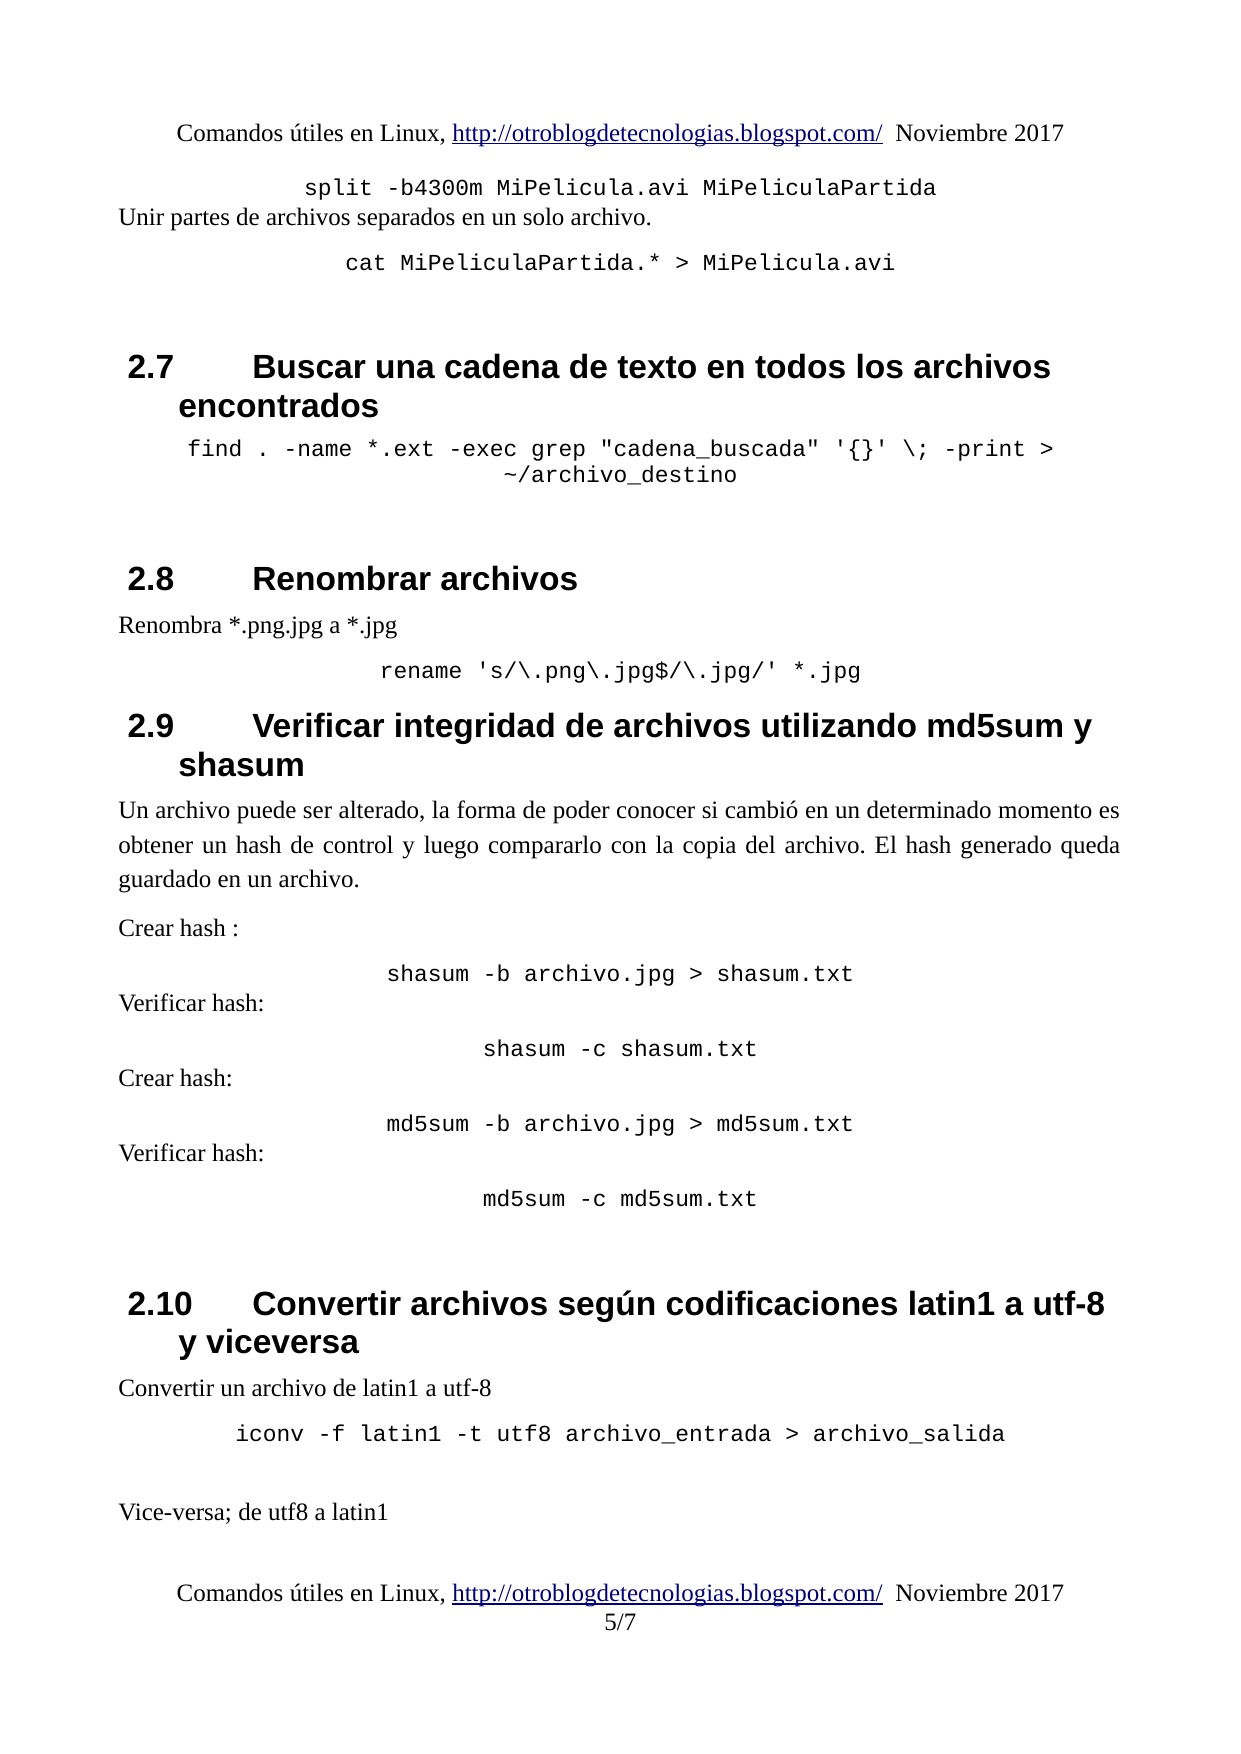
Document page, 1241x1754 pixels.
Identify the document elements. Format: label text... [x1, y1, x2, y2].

text Vice-versa; de utf8 a latin1 [118, 1497, 1122, 1526]
subtitle Convertir archivos según codificaciones latin1 a utf-8 y viceversa [118, 1283, 1122, 1361]
text Un archivo puede ser alterado, la forma de poder conocer si cambió en un determinado momento es obtener un hash de control y luego compararlo con la copia del archivo. El hash generado queda guardado en un archivo. [118, 796, 1122, 893]
text Unir partes de archivos separados en un solo archivo. [118, 202, 1122, 231]
text iconv -f latin1 -t utf8 archivo_entrada > archivo_salida [118, 1422, 1122, 1448]
text md5sum -c md5sum.txt [118, 1188, 1122, 1213]
text rename 's/\.png\.jpg$/\.jpg/' *.jpg [118, 659, 1122, 685]
text md5sum -b archivo.jpg > md5sum.txt [118, 1113, 1122, 1138]
text shasum -c shasum.txt [118, 1038, 1122, 1063]
text Convertir un archivo de latin1 a utf-8 [118, 1373, 1122, 1402]
subtitle Renombrar archivos [118, 559, 1122, 597]
text split -b4300m MiPelicula.avi MiPeliculaPartida [118, 176, 1122, 202]
text find . -name *.ext -exec grep "cadena_buscada" '{}' \; -print > ~/archivo_destino [118, 437, 1122, 489]
text Crear hash: [118, 1063, 1122, 1092]
subtitle Buscar una cadena de texto en todos los archivos encontrados [118, 347, 1122, 424]
text Verificar hash: [118, 988, 1122, 1017]
text cat MiPeliculaPartida.* > MiPelicula.avi [118, 251, 1122, 277]
text Verificar hash: [118, 1138, 1122, 1167]
text Crear hash : [118, 913, 1122, 942]
subtitle Verificar integridad de archivos utilizando md5sum y shasum [118, 706, 1122, 783]
text shasum -b archivo.jpg > shasum.txt [118, 963, 1122, 988]
text Renombra *.png.jpg a *.jpg [118, 610, 1122, 639]
